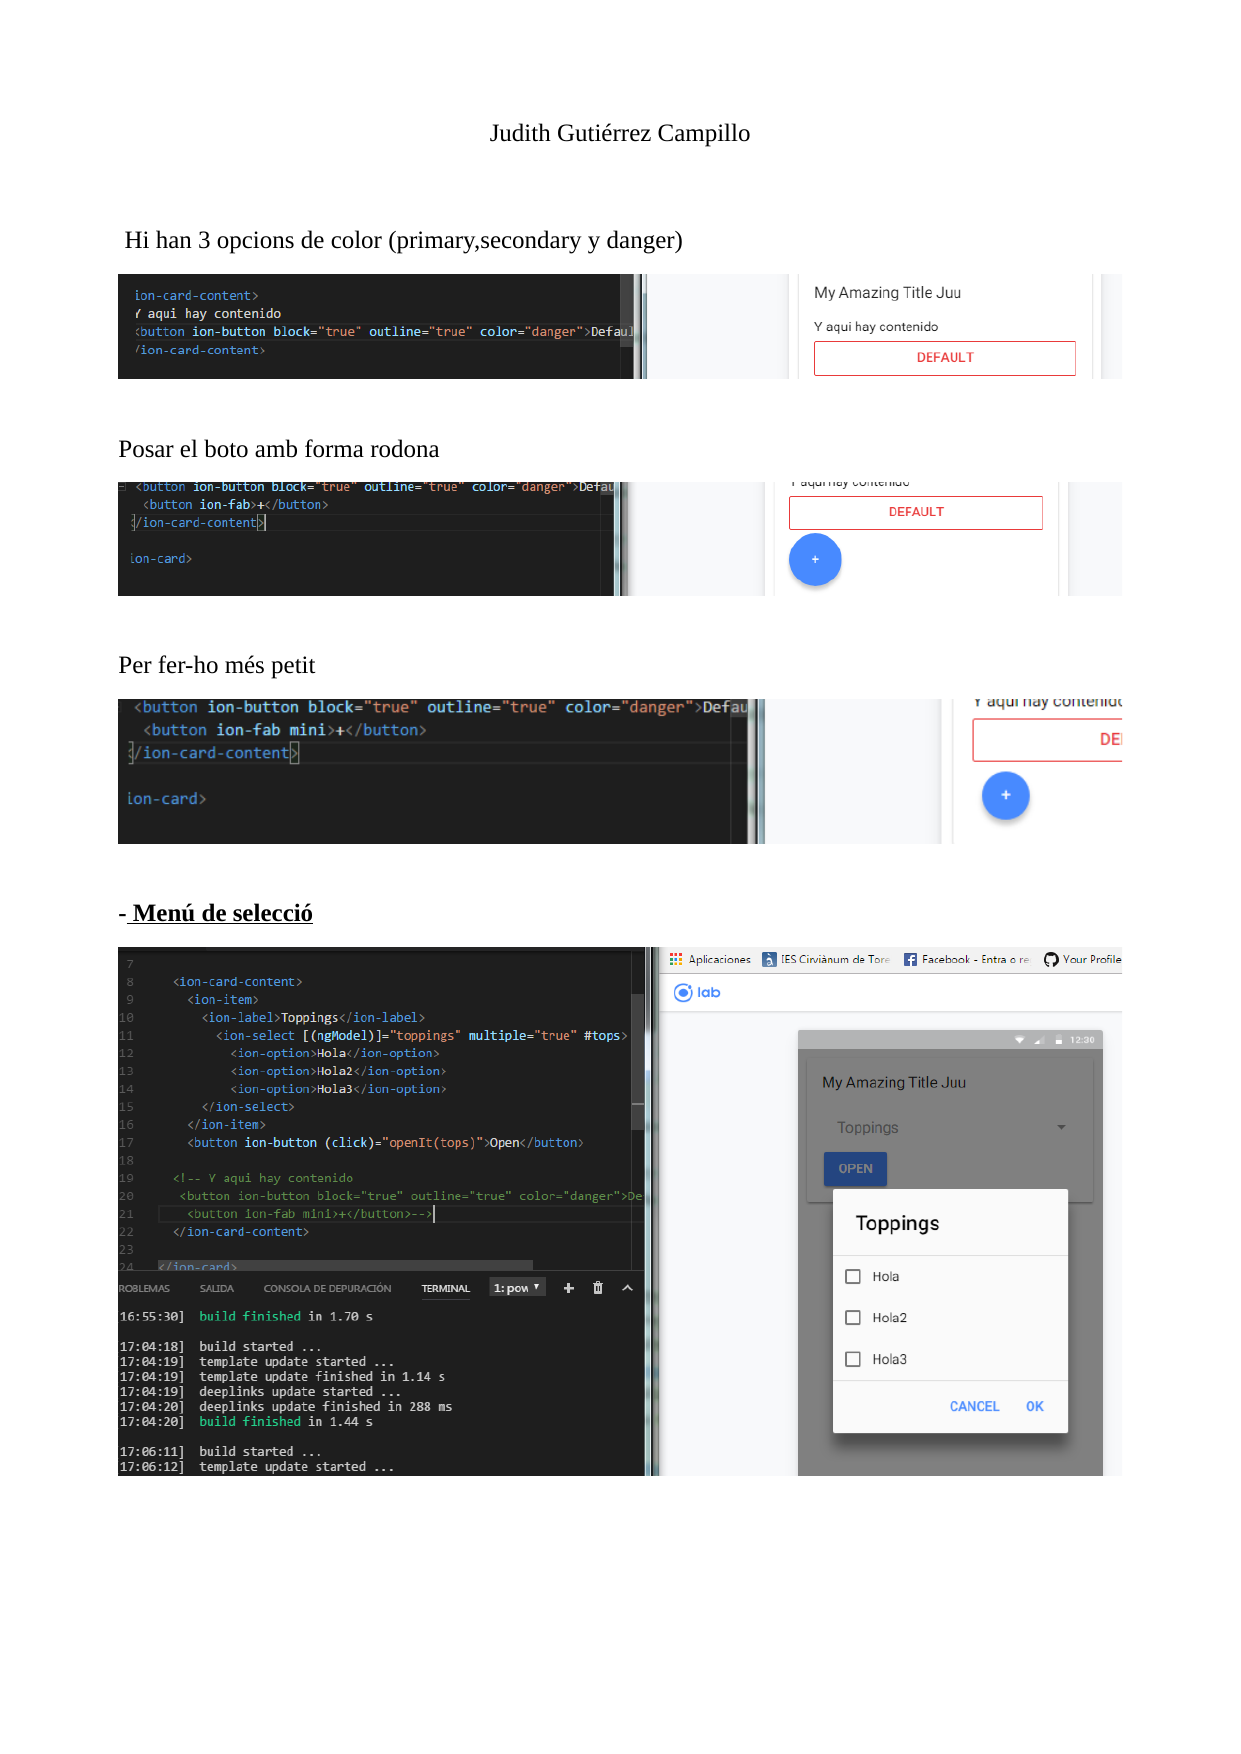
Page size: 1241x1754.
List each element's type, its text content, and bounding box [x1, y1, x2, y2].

text Hi han 3 opcions de color (primary,secondary y danger) [118, 225, 1122, 254]
picture [118, 482, 1123, 596]
text Per fer-ho més petit [118, 650, 1122, 679]
picture [118, 274, 1123, 379]
text - Menú de selecció [118, 898, 1122, 927]
picture [118, 947, 1123, 1476]
picture [118, 699, 1123, 844]
text Posar el boto amb forma rodona [118, 434, 1122, 462]
